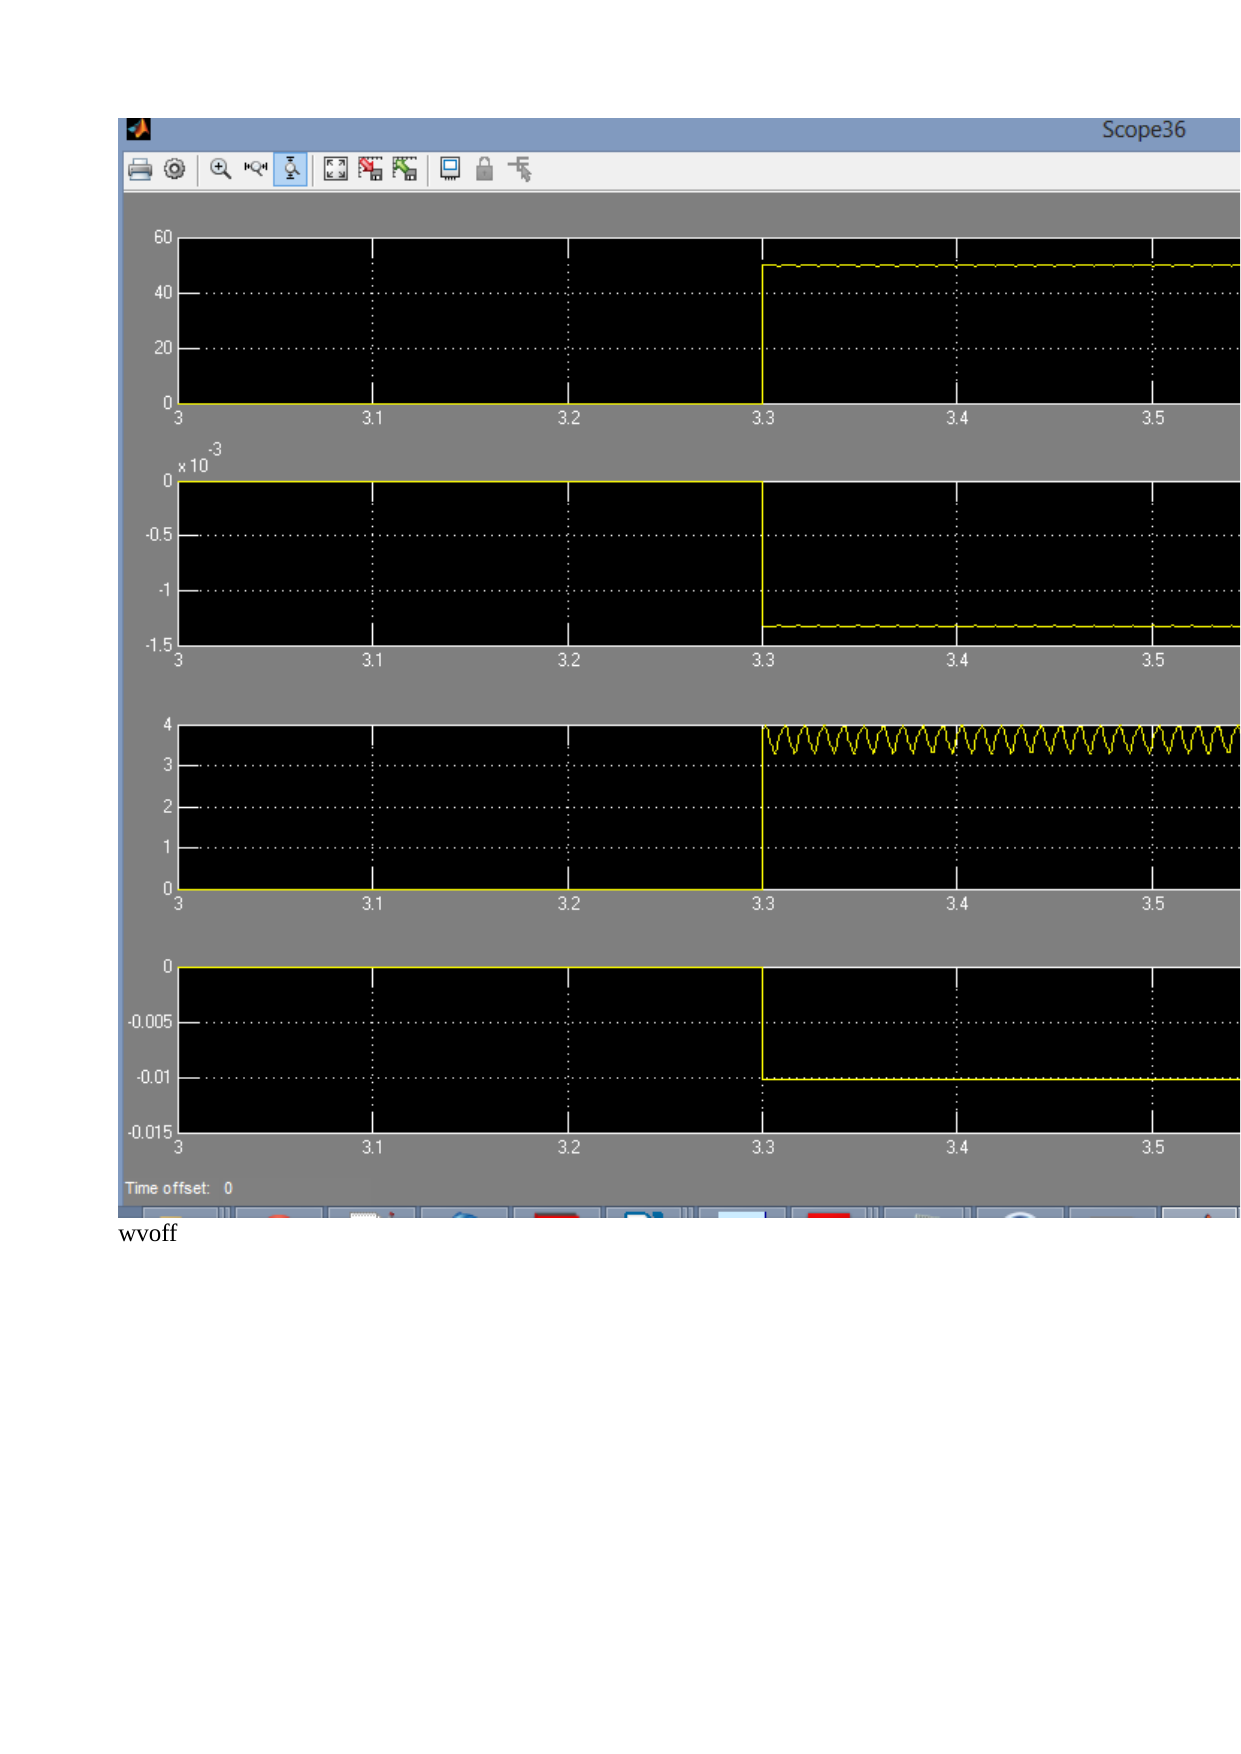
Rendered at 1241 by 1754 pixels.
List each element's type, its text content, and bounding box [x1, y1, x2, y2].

text wvoff [118, 1218, 1122, 1246]
picture [118, 118, 1241, 1218]
